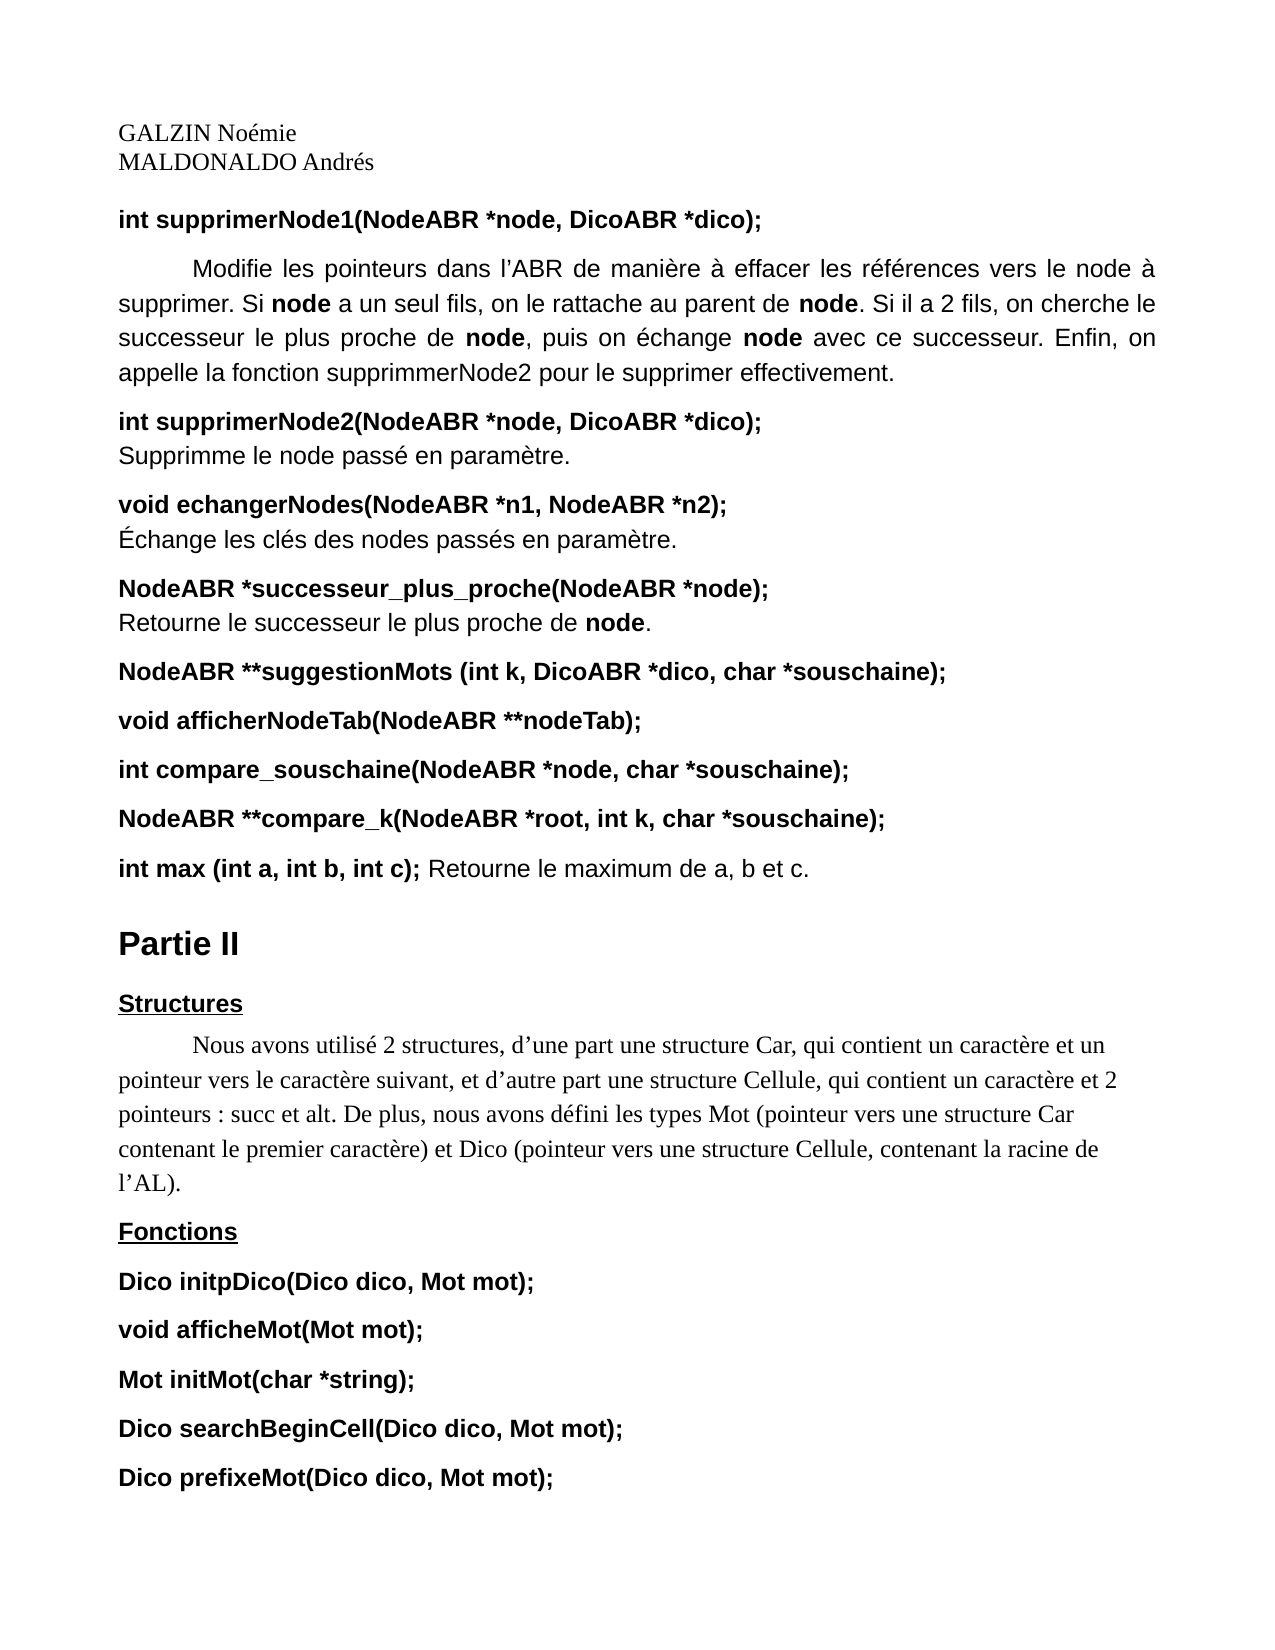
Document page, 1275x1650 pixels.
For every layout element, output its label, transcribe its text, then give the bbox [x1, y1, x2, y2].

subtitle Structures [118, 989, 1157, 1018]
text Nous avons utilisé 2 structures, d’une part une structure Car, qui contient un caractère et un pointeur vers le caractère suivant, et d’autre part une structure Cellule, qui contient un caractère et 2 pointeurs : succ et alt. De plus, nous avons défini les types Mot (pointeur vers une structure Car contenant le premier caractère) et Dico (pointeur vers une structure Cellule, contenant la racine de l’AL). [118, 1030, 1157, 1197]
text NodeABR *successeur_plus_proche(NodeABR *node); Retourne le successeur le plus proche de node. [118, 574, 1157, 637]
text Dico searchBeginCell(Dico dico, Mot mot); [118, 1414, 1157, 1442]
text Mot initMot(char *string); [118, 1364, 1157, 1393]
text NodeABR **suggestionMots (int k, DicoABR *dico, char *souschaine); [118, 657, 1157, 686]
text int max (int a, int b, int c); Retourne le maximum de a, b et c. [118, 853, 1157, 882]
text void afficherNodeTab(NodeABR **nodeTab); [118, 706, 1157, 735]
text int compare_souschaine(NodeABR *node, char *souschaine); [118, 755, 1157, 784]
text Dico initpDico(Dico dico, Mot mot); [118, 1266, 1157, 1295]
text int supprimerNode1(NodeABR *node, DicoABR *dico); [118, 205, 1157, 234]
subtitle Partie II [118, 923, 1157, 962]
text Dico prefixeMot(Dico dico, Mot mot); [118, 1463, 1157, 1491]
text void echangerNodes(NodeABR *n1, NodeABR *n2); Échange les clés des nodes passés en paramètre. [118, 490, 1157, 553]
text void afficheMot(Mot mot); [118, 1316, 1157, 1344]
text Fonctions [118, 1217, 1157, 1246]
text int supprimerNode2(NodeABR *node, DicoABR *dico); Supprimme le node passé en paramètre. [118, 407, 1157, 470]
text NodeABR **compare_k(NodeABR *root, int k, char *souschaine); [118, 804, 1157, 833]
text Modifie les pointeurs dans l’ABR de manière à effacer les références vers le node à supprimer. Si node a un seul fils, on le rattache au parent de node. Si il a 2 fils, on cherche le successeur le plus proche de node, puis on échange node avec ce successeur. Enfin, on appelle la fonction supprimmerNode2 pour le supprimer effectivement. [118, 254, 1157, 386]
